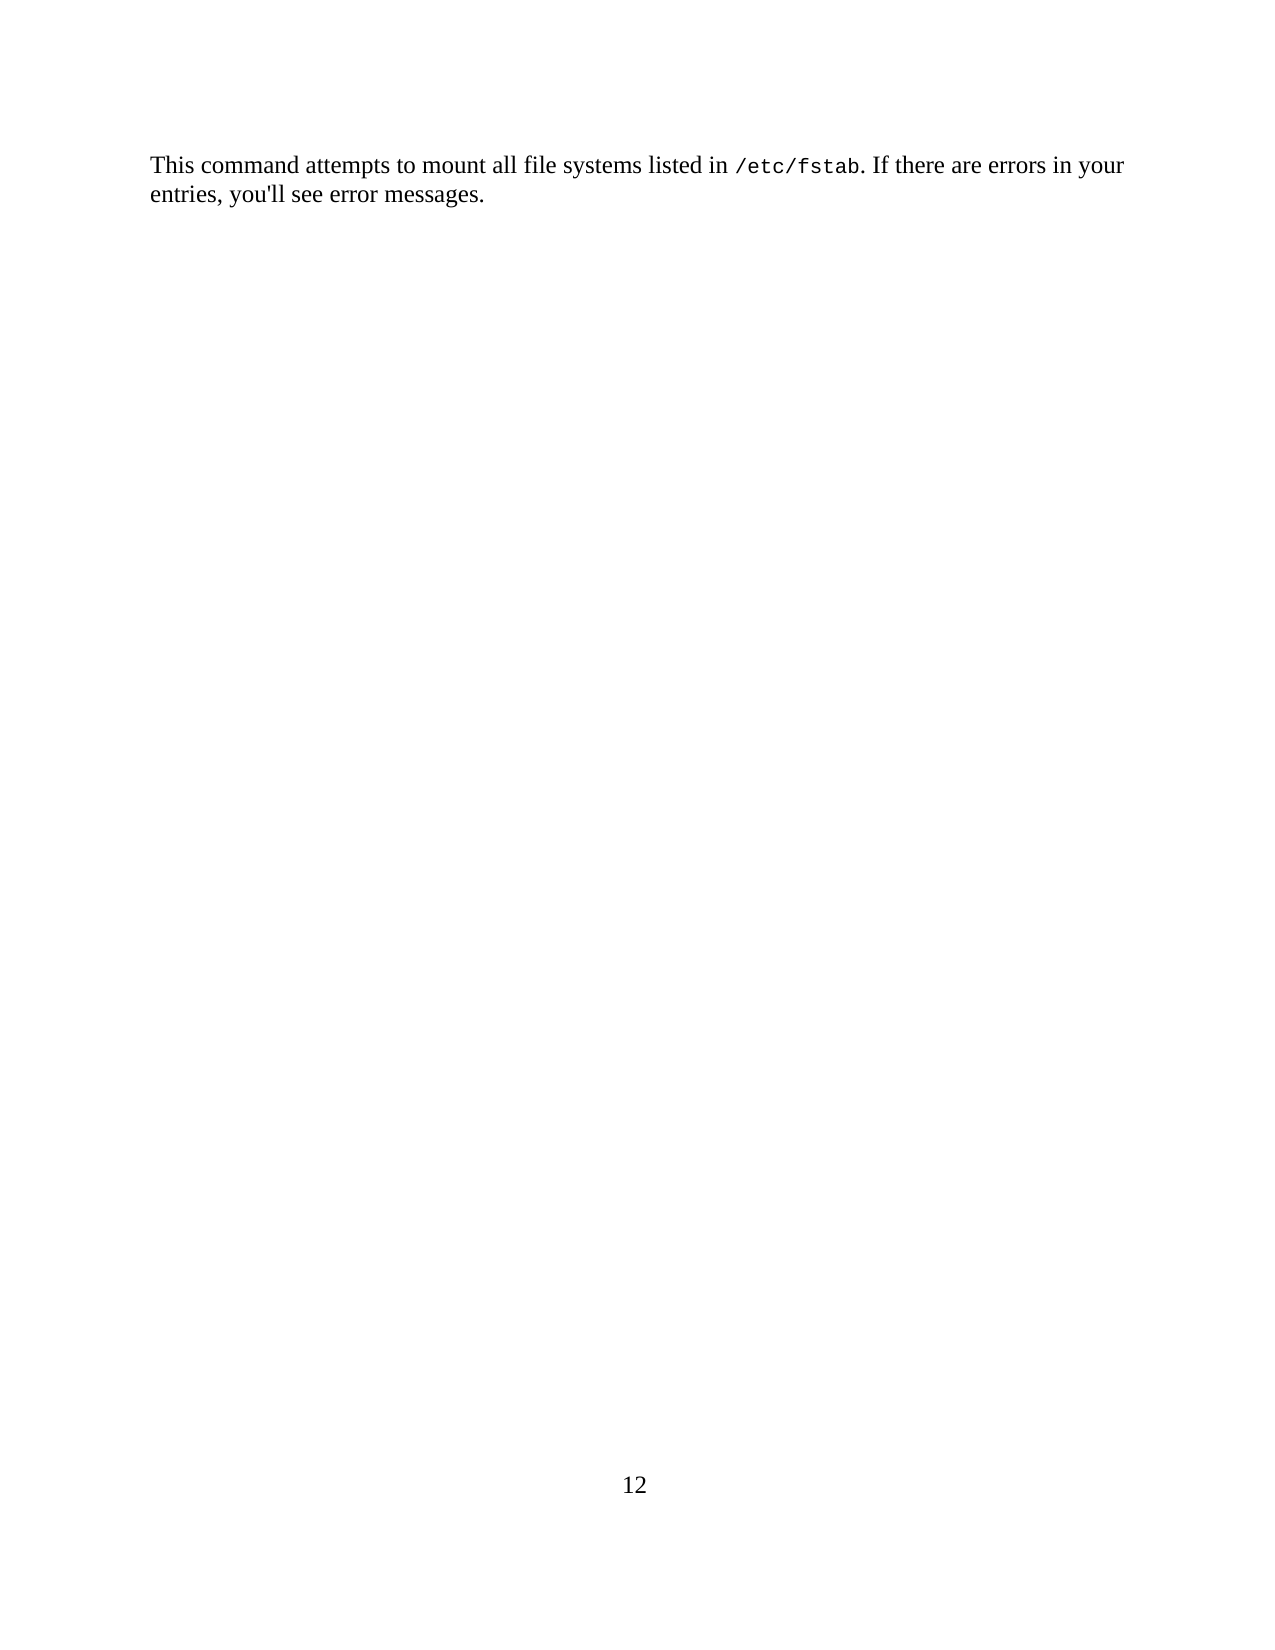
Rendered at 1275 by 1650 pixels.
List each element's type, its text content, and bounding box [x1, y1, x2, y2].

text This command attempts to mount all file systems listed in /etc/fstab. If there are errors in your entries, you'll see error messages. [150, 150, 1125, 208]
